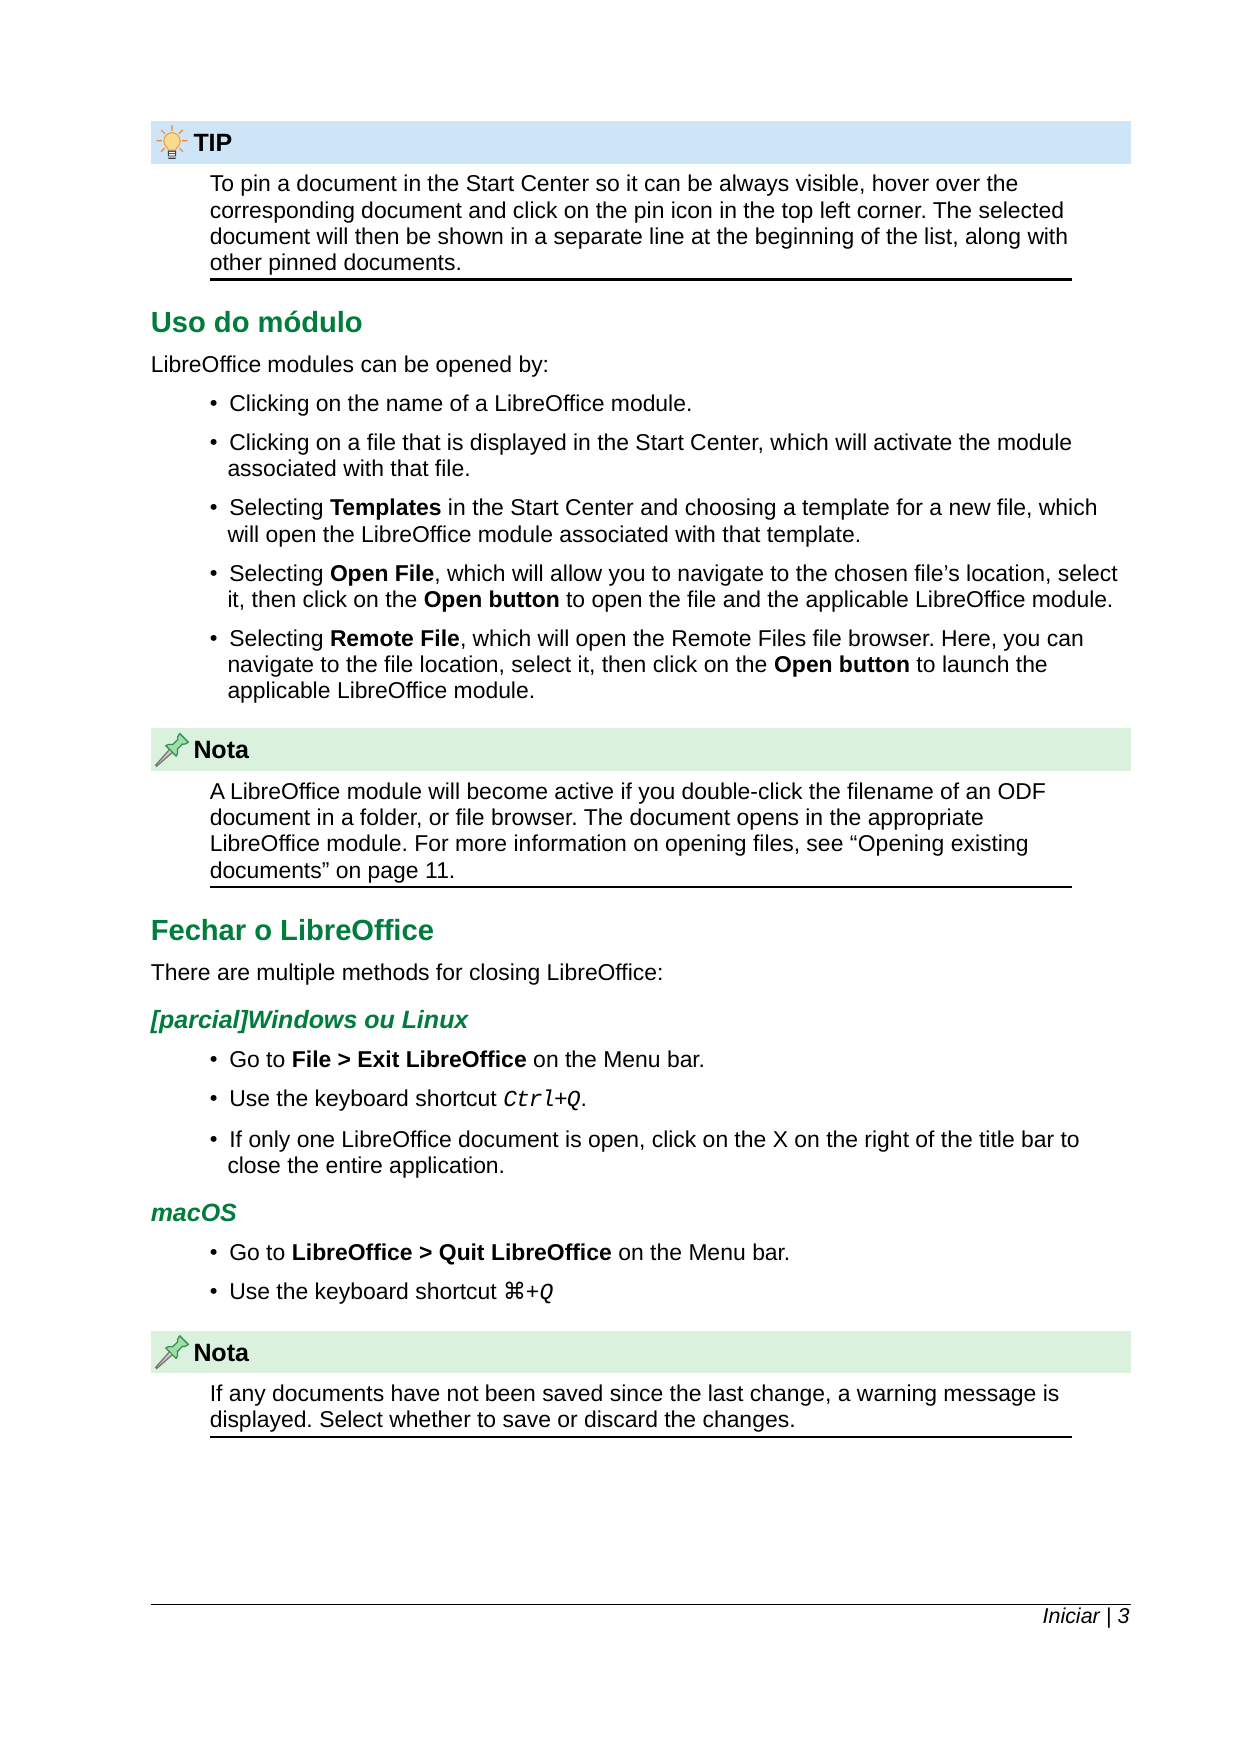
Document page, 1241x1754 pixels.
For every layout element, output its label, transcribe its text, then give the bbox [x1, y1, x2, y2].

text If any documents have not been saved since the last change, a warning message is displayed. Select whether to save or discard the changes. [209, 1380, 1072, 1438]
list Use the keyboard shortcut Ctrl+Q. [209, 1085, 1131, 1113]
list Clicking on the name of a LibreOffice module. [209, 390, 1131, 417]
subtitle macOS [151, 1198, 1131, 1226]
list Selecting Remote File, which will open the Remote Files file browser. Here, you can navigate to the file location, select it, then click on the Open button to launch the applicable LibreOffice module. [209, 625, 1131, 704]
list Go to LibreOffice > Quit LibreOffice on the Menu bar. [209, 1239, 1131, 1265]
subtitle TIP [151, 121, 1131, 164]
text A LibreOffice module will become active if you double-click the filename of an ODF document in a folder, or file browser. The document opens in the appropriate LibreOffice module. For more information on opening files, see “Opening existing documents” on page 11. [209, 778, 1072, 888]
list Selecting Open File, which will allow you to navigate to the chosen file’s location, select it, then click on the Open button to open the file and the applicable LibreOffice module. [209, 559, 1131, 612]
subtitle Fechar o LibreOffice [151, 913, 1131, 946]
subtitle [parcial]Windows ou Linux [151, 1005, 1131, 1033]
subtitle Uso do módulo [151, 305, 1131, 339]
list Selecting Templates in the Start Center and choosing a template for a new file, which will open the LibreOffice module associated with that template. [209, 494, 1131, 547]
list If only one LibreOffice document is open, click on the X on the right of the title bar to close the entire application. [209, 1126, 1131, 1178]
subtitle Nota [193, 1331, 1131, 1373]
text There are multiple methods for closing LibreOffice: [151, 959, 1131, 985]
list Go to File > Exit LibreOffice on the Menu bar. [209, 1046, 1131, 1072]
text To pin a document in the Start Center so it can be always visible, hover over the corresponding document and click on the pin icon in the top left corner. The selected document will then be shown in a separate line at the beginning of the list, along with other pinned documents. [209, 170, 1072, 281]
list LibreOffice modules can be opened by: [151, 351, 1131, 378]
list Use the keyboard shortcut ⌘+Q [209, 1278, 1131, 1306]
list Clicking on a file that is displayed in the Start Center, which will activate the module associated with that file. [209, 429, 1131, 482]
subtitle Nota [151, 728, 1131, 771]
